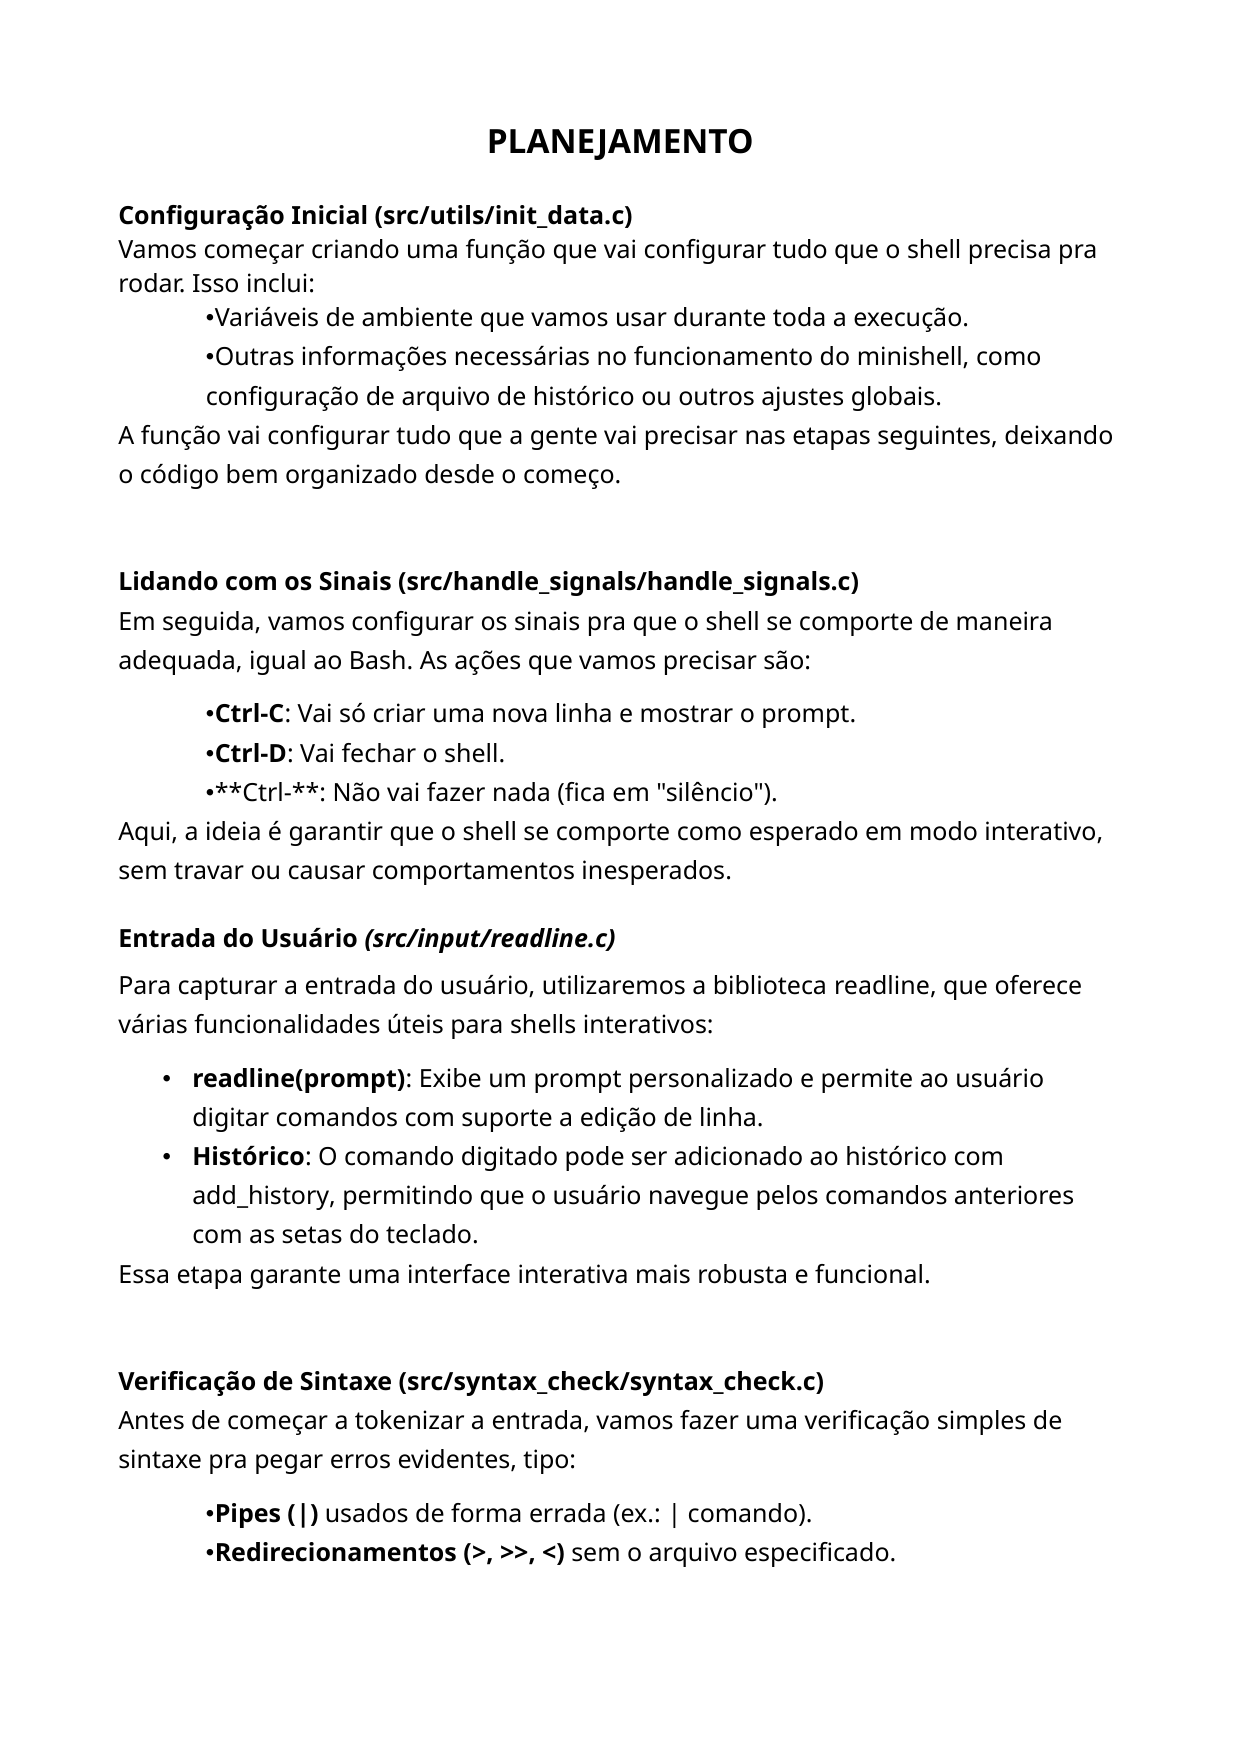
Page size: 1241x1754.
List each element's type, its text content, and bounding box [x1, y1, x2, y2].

text Aqui, a ideia é garantir que o shell se comporte como esperado em modo interativo, sem travar ou causar comportamentos inesperados. [118, 813, 1122, 887]
subtitle Entrada do Usuário (src/input/readline.c) [118, 921, 1122, 955]
list Ctrl-C: Vai só criar uma nova linha e mostrar o prompt. [206, 696, 1122, 730]
text Lidando com os Sinais (src/handle_signals/handle_signals.c) Em seguida, vamos configurar os sinais pra que o shell se comporte de maneira adequada, igual ao Bash. As ações que vamos precisar são: [118, 564, 1122, 676]
text Verificação de Sintaxe (src/syntax_check/syntax_check.c) Antes de começar a tokenizar a entrada, vamos fazer uma verificação simples de sintaxe pra pegar erros evidentes, tipo: [118, 1364, 1122, 1476]
list **Ctrl-**: Não vai fazer nada (fica em "silêncio"). [206, 774, 1122, 808]
text PLANEJAMENTO [118, 118, 1122, 163]
text A função vai configurar tudo que a gente vai precisar nas etapas seguintes, deixando o código bem organizado desde o começo. [118, 417, 1122, 491]
list Redirecionamentos (>, >>, <) sem o arquivo especificado. [206, 1535, 1122, 1569]
text Configuração Inicial (src/utils/init_data.c) Vamos começar criando uma função que vai configurar tudo que o shell precisa pra rodar. Isso inclui: [118, 198, 1122, 300]
list Variáveis de ambiente que vamos usar durante toda a execução. [206, 300, 1122, 334]
list Pipes (|) usados de forma errada (ex.: | comando). [206, 1496, 1122, 1530]
text Essa etapa garante uma interface interativa mais robusta e funcional. [118, 1256, 1122, 1290]
list Outras informações necessárias no funcionamento do minishell, como configuração de arquivo de histórico ou outros ajustes globais. [206, 339, 1122, 412]
list Ctrl-D: Vai fechar o shell. [206, 735, 1122, 769]
list Histórico: O comando digitado pode ser adicionado ao histórico com add_history, permitindo que o usuário navegue pelos comandos anteriores com as setas do teclado. [162, 1139, 1122, 1251]
list readline(prompt): Exibe um prompt personalizado e permite ao usuário digitar comandos com suporte a edição de linha. [162, 1061, 1122, 1134]
text Para capturar a entrada do usuário, utilizaremos a biblioteca readline, que oferece várias funcionalidades úteis para shells interativos: [118, 968, 1122, 1041]
